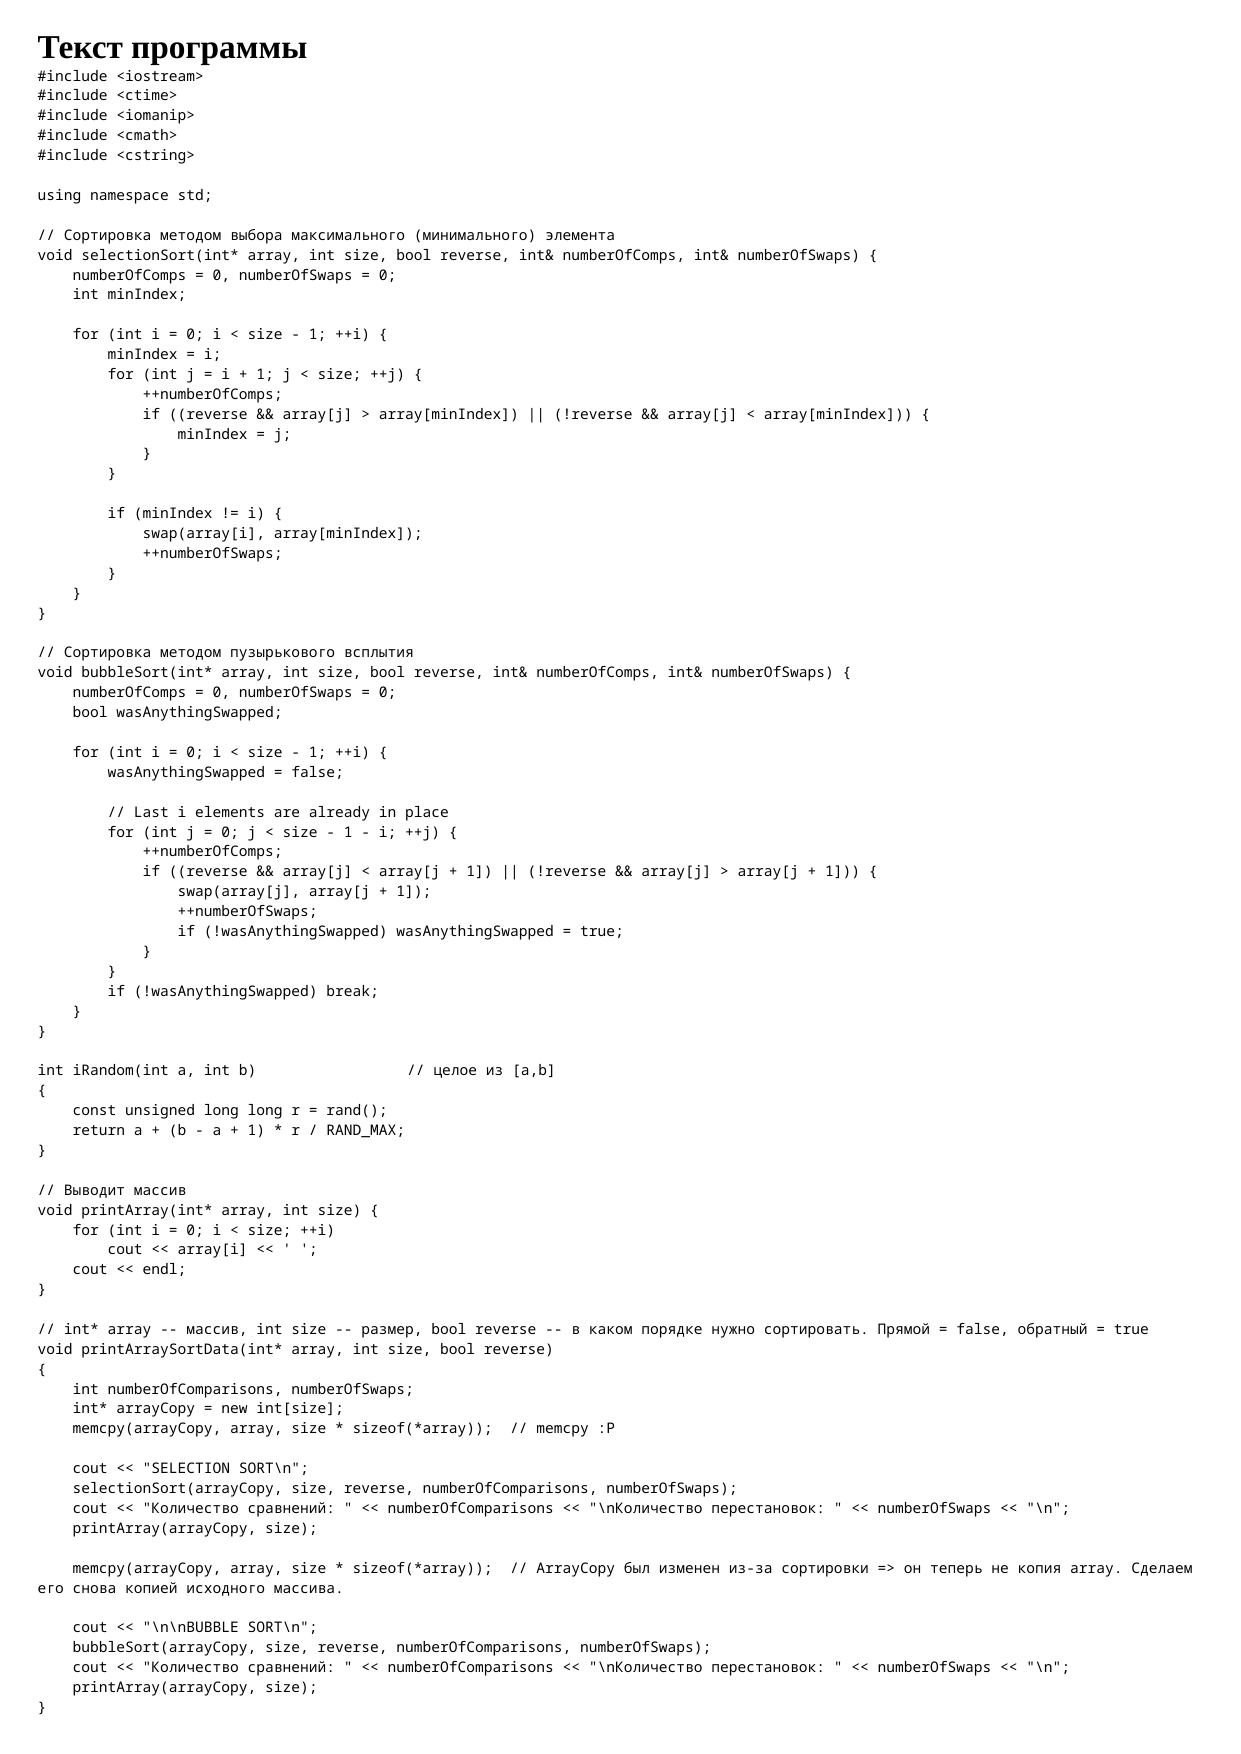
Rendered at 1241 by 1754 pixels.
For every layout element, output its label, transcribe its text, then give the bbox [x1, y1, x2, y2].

text } [37, 1279, 1203, 1299]
text } [37, 1020, 1203, 1040]
text ++numberOfSwaps; [37, 543, 1203, 563]
text { [37, 1358, 1203, 1378]
text memcpy(arrayCopy, array, size * sizeof(*array)); // memcpy :P [37, 1418, 1203, 1438]
text return a + (b - a + 1) * r / RAND_MAX; [37, 1120, 1203, 1140]
text #include <cmath> [37, 125, 1203, 145]
text // Last i elements are already in place [37, 801, 1203, 821]
text void printArraySortData(int* array, int size, bool reverse) [37, 1339, 1203, 1358]
text cout << "Количество сравнений: " << numberOfComparisons << "\nКоличество перестановок: " << numberOfSwaps << "\n"; [37, 1657, 1203, 1677]
text if ((reverse && array[j] > array[minIndex]) || (!reverse && array[j] < array[minIndex])) { [37, 403, 1203, 423]
text for (int j = i + 1; j < size; ++j) { [37, 364, 1203, 384]
text } [37, 1140, 1203, 1159]
text swap(array[i], array[minIndex]); [37, 523, 1203, 543]
text for (int i = 0; i < size; ++i) [37, 1219, 1203, 1239]
text ++numberOfComps; [37, 384, 1203, 403]
text #include <iomanip> [37, 105, 1203, 125]
text if (minIndex != i) { [37, 503, 1203, 523]
text #include <cstring> [37, 145, 1203, 165]
text void bubbleSort(int* array, int size, bool reverse, int& numberOfComps, int& numberOfSwaps) { [37, 662, 1203, 682]
text memcpy(arrayCopy, array, size * sizeof(*array)); // ArrayCopy был изменен из-за сортировки => он теперь не копия array. Сделаем его снова копией исходного массива. [37, 1557, 1203, 1597]
text using namespace std; [37, 185, 1203, 204]
text void printArray(int* array, int size) { [37, 1199, 1203, 1219]
text } [37, 463, 1203, 483]
text // Выводит массив [37, 1179, 1203, 1199]
text if (!wasAnythingSwapped) wasAnythingSwapped = true; [37, 921, 1203, 941]
text cout << array[i] << ' '; [37, 1239, 1203, 1259]
text } [37, 1000, 1203, 1020]
text if ((reverse && array[j] < array[j + 1]) || (!reverse && array[j] > array[j + 1])) { [37, 861, 1203, 881]
text for (int j = 0; j < size - 1 - i; ++j) { [37, 821, 1203, 841]
text cout << "\n\nBUBBLE SORT\n"; [37, 1617, 1203, 1637]
text } [37, 443, 1203, 463]
text numberOfComps = 0, numberOfSwaps = 0; [37, 264, 1203, 284]
text int* arrayCopy = new int[size]; [37, 1398, 1203, 1418]
text int iRandom(int a, int b) // целое из [a,b] [37, 1060, 1203, 1080]
text selectionSort(arrayCopy, size, reverse, numberOfComparisons, numberOfSwaps); [37, 1478, 1203, 1498]
text bool wasAnythingSwapped; [37, 702, 1203, 722]
text if (!wasAnythingSwapped) break; [37, 981, 1203, 1000]
text minIndex = i; [37, 344, 1203, 364]
text // int* array -- массив, int size -- размер, bool reverse -- в каком порядке нужно сортировать. Прямой = false, обратный = true [37, 1319, 1203, 1339]
text #include <ctime> [37, 85, 1203, 105]
text swap(array[j], array[j + 1]); [37, 881, 1203, 901]
text const unsigned long long r = rand(); [37, 1100, 1203, 1120]
text } [37, 961, 1203, 981]
text cout << endl; [37, 1259, 1203, 1279]
text ++numberOfComps; [37, 841, 1203, 861]
text printArray(arrayCopy, size); [37, 1677, 1203, 1697]
text } [37, 602, 1203, 622]
text int minIndex; [37, 284, 1203, 304]
text printArray(arrayCopy, size); [37, 1518, 1203, 1538]
text cout << "Количество сравнений: " << numberOfComparisons << "\nКоличество перестановок: " << numberOfSwaps << "\n"; [37, 1498, 1203, 1518]
text int numberOfComparisons, numberOfSwaps; [37, 1378, 1203, 1398]
text // Сортировка методом пузырькового всплытия [37, 642, 1203, 662]
text for (int i = 0; i < size - 1; ++i) { [37, 742, 1203, 762]
text numberOfComps = 0, numberOfSwaps = 0; [37, 682, 1203, 702]
text } [37, 941, 1203, 961]
text // Сортировка методом выбора максимального (минимального) элемента [37, 224, 1203, 244]
text ++numberOfSwaps; [37, 901, 1203, 921]
text } [37, 583, 1203, 602]
text for (int i = 0; i < size - 1; ++i) { [37, 324, 1203, 344]
text wasAnythingSwapped = false; [37, 762, 1203, 782]
text #include <iostream> [37, 65, 1203, 85]
text } [37, 1697, 1203, 1717]
text void selectionSort(int* array, int size, bool reverse, int& numberOfComps, int& numberOfSwaps) { [37, 244, 1203, 264]
text Текст программы [37, 27, 1203, 65]
text { [37, 1080, 1203, 1100]
text minIndex = j; [37, 423, 1203, 443]
text } [37, 563, 1203, 583]
text bubbleSort(arrayCopy, size, reverse, numberOfComparisons, numberOfSwaps); [37, 1637, 1203, 1657]
text cout << "SELECTION SORT\n"; [37, 1458, 1203, 1478]
